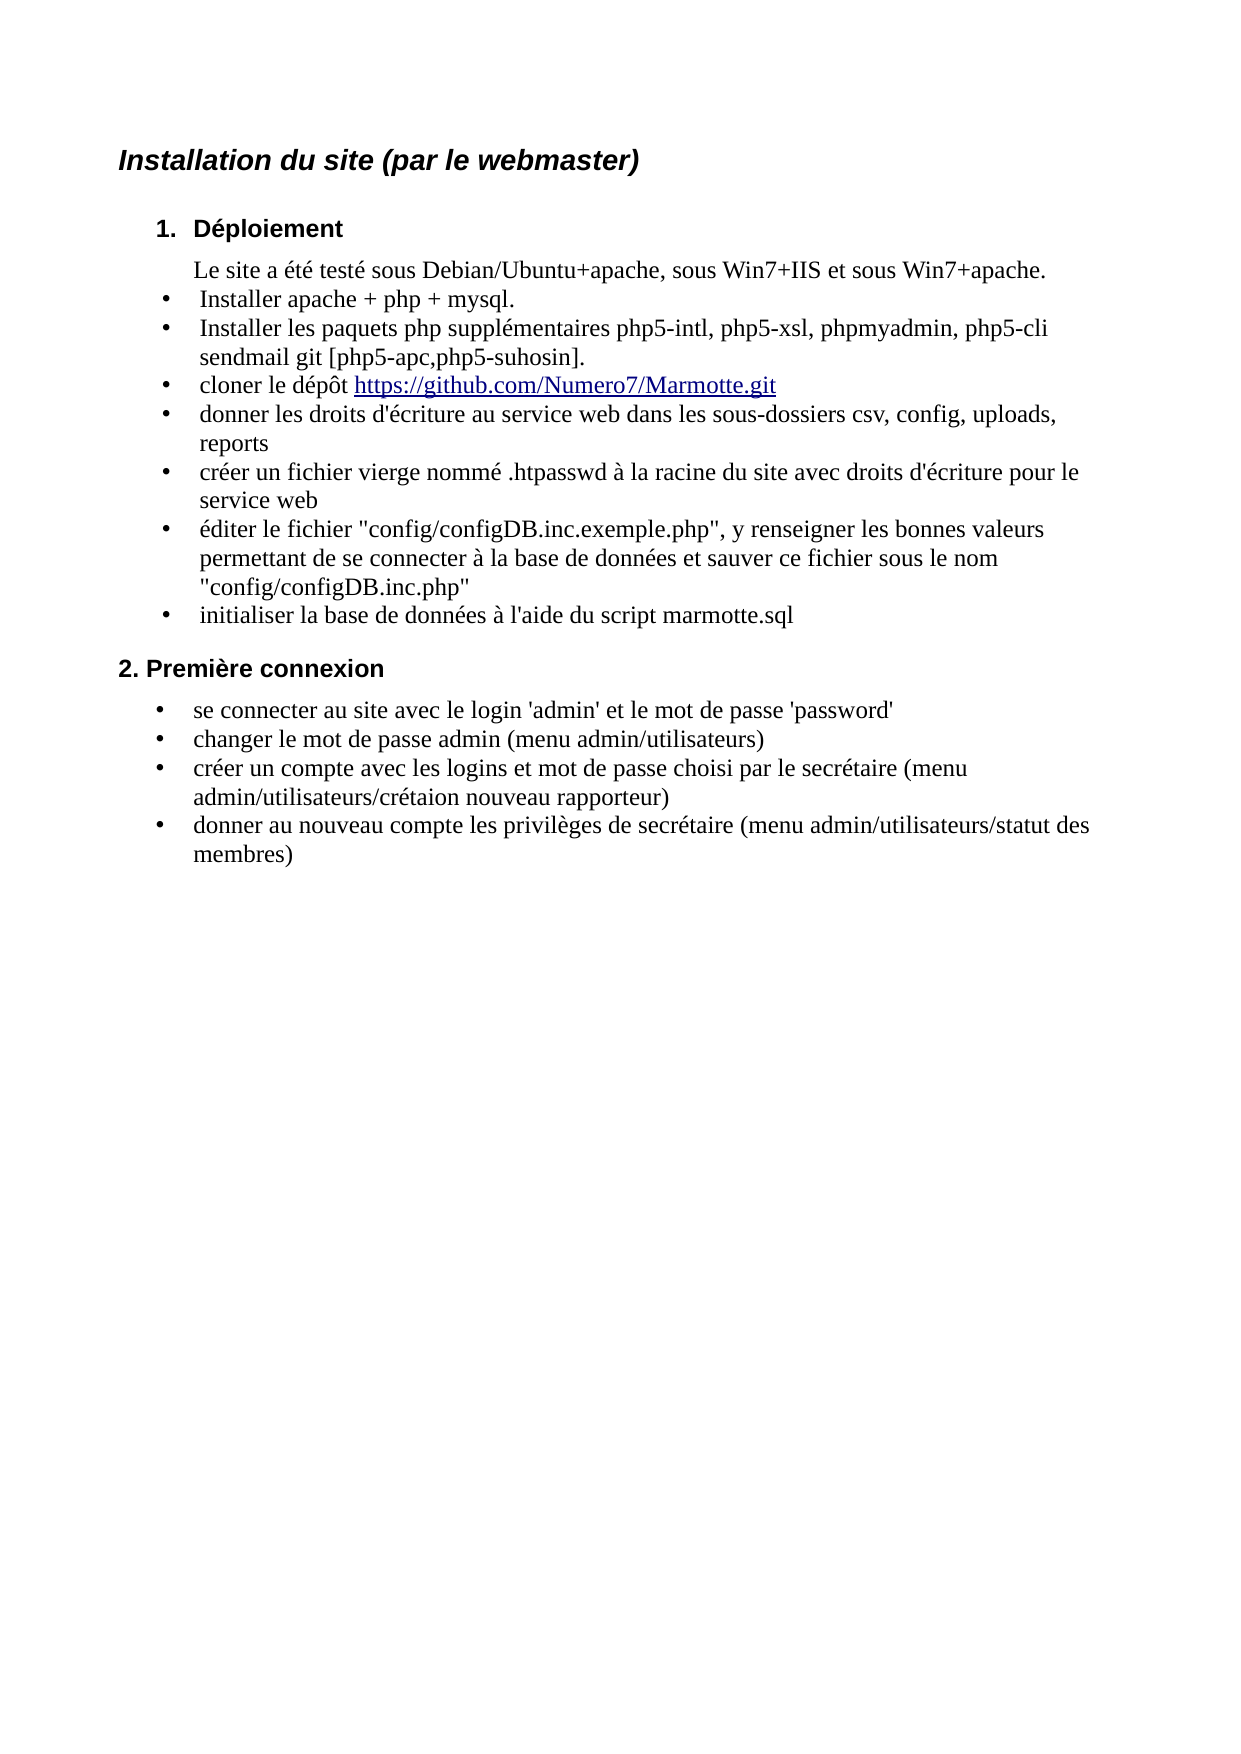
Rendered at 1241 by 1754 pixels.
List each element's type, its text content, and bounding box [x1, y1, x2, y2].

subtitle Installation du site (par le webmaster) [118, 143, 1122, 177]
list Installer les paquets php supplémentaires php5-intl, php5-xsl, phpmyadmin, php5-cli sendmail git [php5-apc,php5-suhosin]. [162, 313, 1122, 370]
list créer un fichier vierge nommé .htpasswd à la racine du site avec droits d'écriture pour le service web [162, 457, 1122, 514]
list cloner le dépôt https://github.com/Numero7/Marmotte.git [162, 370, 1122, 399]
text Le site a été testé sous Debian/Ubuntu+apache, sous Win7+IIS et sous Win7+apache. [193, 255, 1122, 284]
list initialiser la base de données à l'aide du script marmotte.sql [162, 600, 1122, 629]
list donner au nouveau compte les privilèges de secrétaire (menu admin/utilisateurs/statut des membres) [156, 810, 1122, 868]
list éditer le fichier "config/configDB.inc.exemple.php", y renseigner les bonnes valeurs permettant de se connecter à la base de données et sauver ce fichier sous le nom "config/configDB.inc.php" [162, 514, 1122, 600]
list Déploiement [156, 214, 1122, 243]
list changer le mot de passe admin (menu admin/utilisateurs) [156, 724, 1122, 753]
list créer un compte avec les logins et mot de passe choisi par le secrétaire (menu admin/utilisateurs/crétaion nouveau rapporteur) [156, 753, 1122, 810]
list se connecter au site avec le login 'admin' et le mot de passe 'password' [156, 695, 1122, 724]
list Installer apache + php + mysql. [162, 284, 1122, 313]
list donner les droits d'écriture au service web dans les sous-dossiers csv, config, uploads, reports [162, 399, 1122, 457]
subtitle 2. Première connexion [118, 654, 1122, 683]
